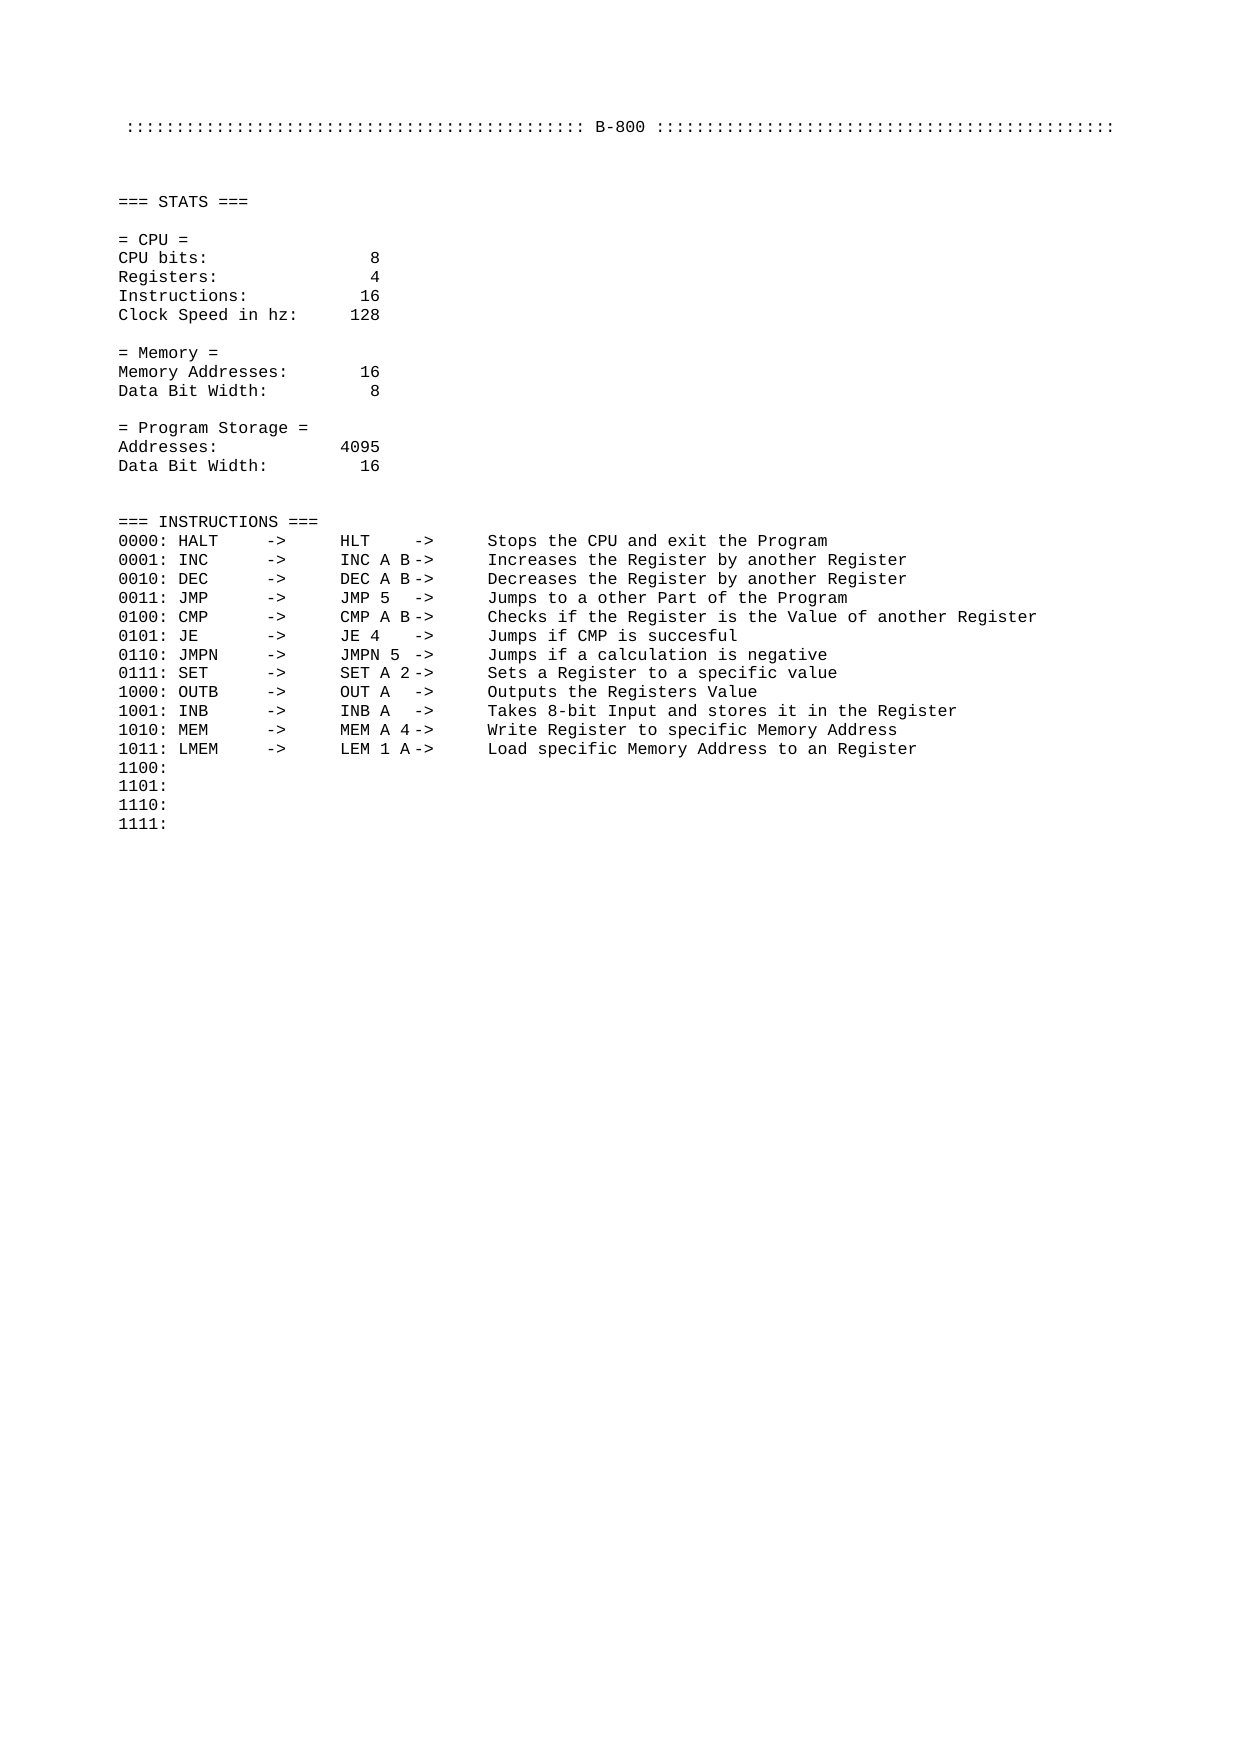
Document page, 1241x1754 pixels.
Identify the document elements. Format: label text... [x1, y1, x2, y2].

text 1110: [118, 797, 1122, 816]
text Clock Speed in hz: 128 [118, 307, 1122, 326]
text 1011: LMEM -> LEM 1 A -> Load specific Memory Address to an Register [118, 740, 1122, 759]
text = Memory = [118, 344, 1122, 363]
text 0001: INC -> INC A B -> Increases the Register by another Register [118, 552, 1122, 571]
text 1000: OUTB -> OUT A -> Outputs the Registers Value [118, 684, 1122, 703]
text Memory Addresses: 16 [118, 363, 1122, 382]
text 0100: CMP -> CMP A B -> Checks if the Register is the Value of another Register [118, 608, 1122, 627]
text 0101: JE -> JE 4 -> Jumps if CMP is succesful [118, 627, 1122, 646]
text Addresses: 4095 [118, 439, 1122, 457]
text 0110: JMPN -> JMPN 5 -> Jumps if a calculation is negative [118, 646, 1122, 665]
text CPU bits: 8 [118, 250, 1122, 269]
text :::::::::::::::::::::::::::::::::::::::::::::: B-800 :::::::::::::::::::::::::::::::::::::::::::::: [118, 118, 1122, 137]
text 1010: MEM -> MEM A 4 -> Write Register to specific Memory Address [118, 721, 1122, 740]
text Data Bit Width: 16 [118, 457, 1122, 476]
text 0011: JMP -> JMP 5 -> Jumps to a other Part of the Program [118, 589, 1122, 608]
text 1100: [118, 759, 1122, 778]
text Instructions: 16 [118, 288, 1122, 307]
text === INSTRUCTIONS === [118, 514, 1122, 533]
text 1001: INB -> INB A -> Takes 8-bit Input and stores it in the Register [118, 703, 1122, 721]
text === STATS === [118, 193, 1122, 212]
text 0111: SET -> SET A 2 -> Sets a Register to a specific value [118, 665, 1122, 684]
text 0000: HALT -> HLT -> Stops the CPU and exit the Program [118, 533, 1122, 552]
text 1101: [118, 778, 1122, 797]
text 0010: DEC -> DEC A B -> Decreases the Register by another Register [118, 571, 1122, 589]
text = Program Storage = [118, 420, 1122, 439]
text Data Bit Width: 8 [118, 382, 1122, 401]
text Registers: 4 [118, 269, 1122, 288]
text = CPU = [118, 231, 1122, 250]
text 1111: [118, 816, 1122, 834]
